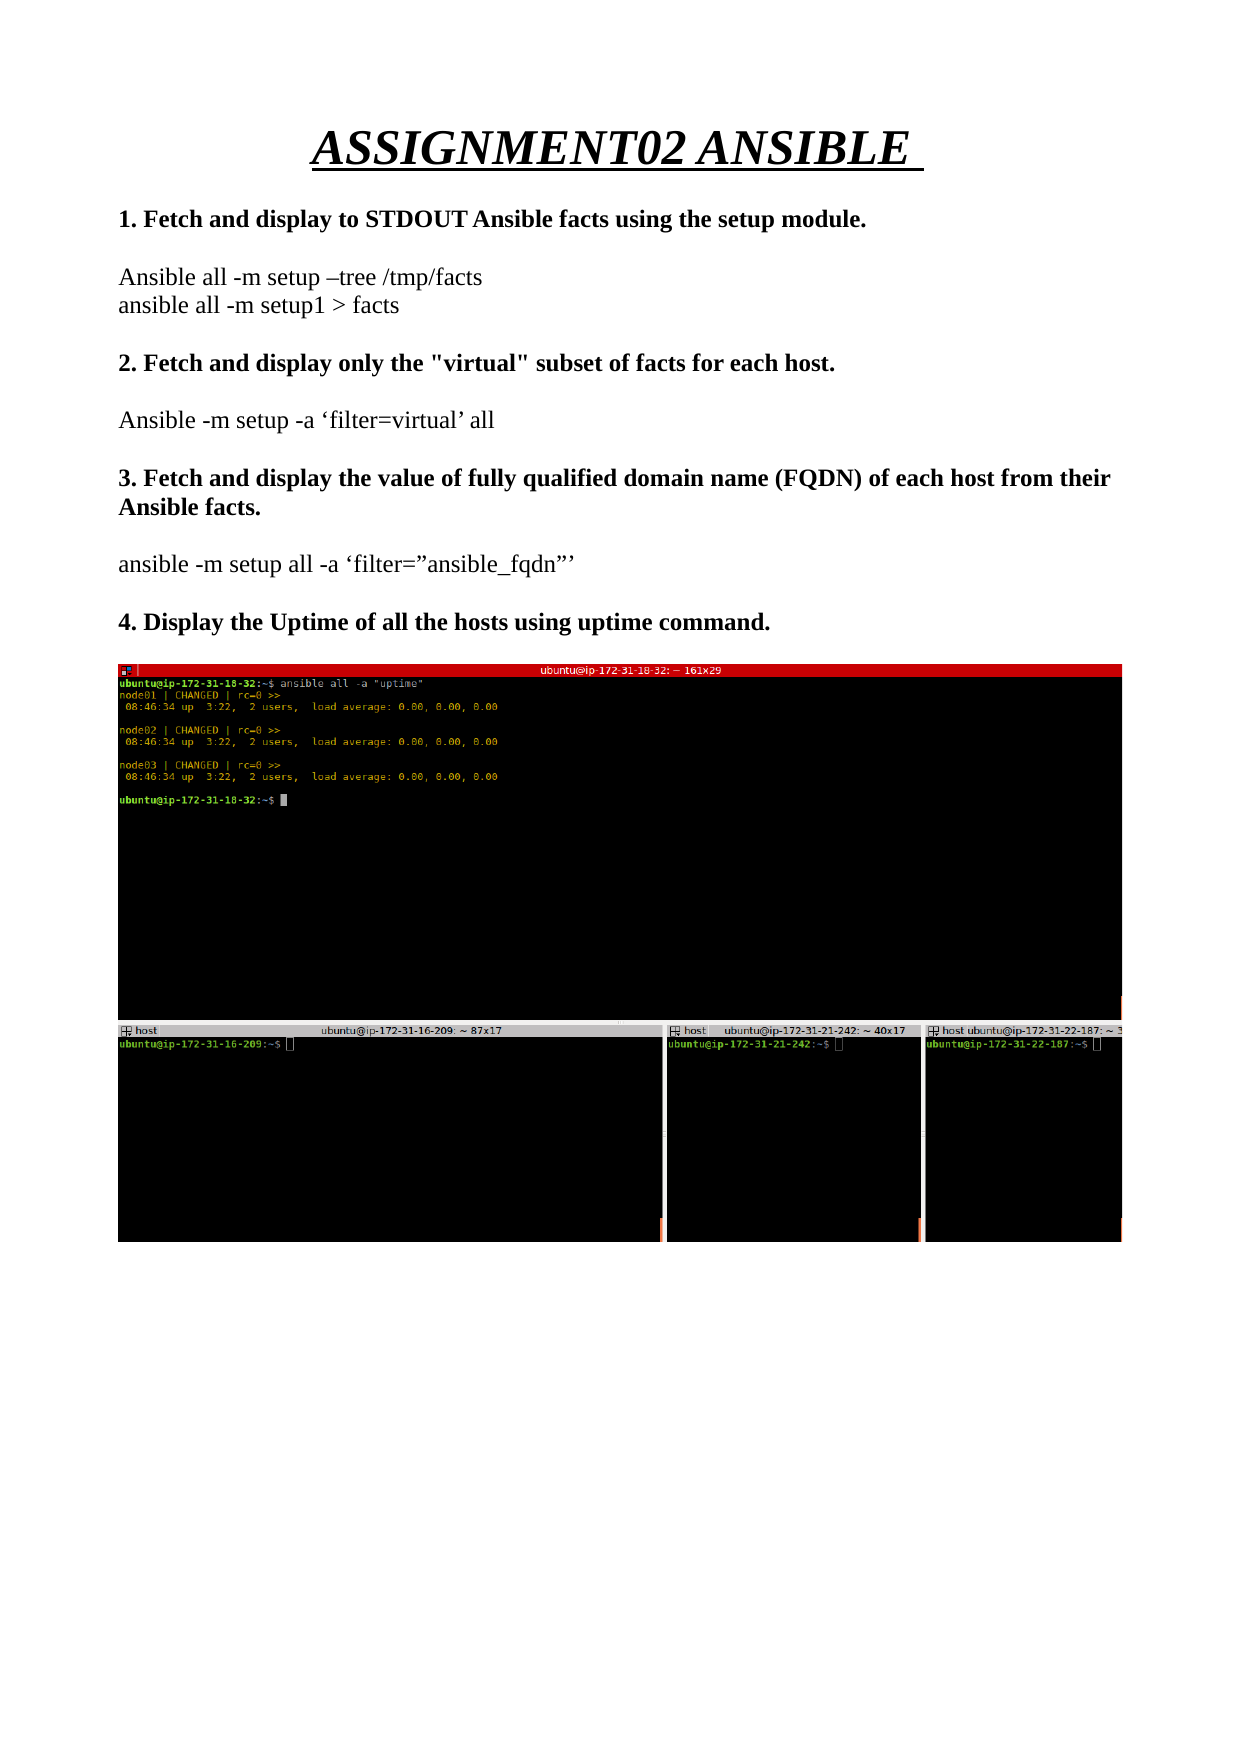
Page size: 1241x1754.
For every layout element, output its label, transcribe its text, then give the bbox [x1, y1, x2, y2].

text ansible all -m setup1 > facts [118, 291, 1122, 319]
text ASSIGNMENT02 ANSIBLE [118, 118, 1122, 176]
picture [118, 664, 1123, 1242]
text 4. Display the Uptime of all the hosts using uptime command. [118, 607, 1122, 636]
text 3. Fetch and display the value of fully qualified domain name (FQDN) of each host from their Ansible facts. [118, 463, 1122, 521]
text Ansible all -m setup –tree /tmp/facts [118, 262, 1122, 291]
text 2. Fetch and display only the "virtual" subset of facts for each host. [118, 348, 1122, 377]
text ansible -m setup all -a ‘filter=”ansible_fqdn”’ [118, 549, 1122, 578]
text Ansible -m setup -a ‘filter=virtual’ all [118, 406, 1122, 434]
text 1. Fetch and display to STDOUT Ansible facts using the setup module. [118, 204, 1122, 233]
